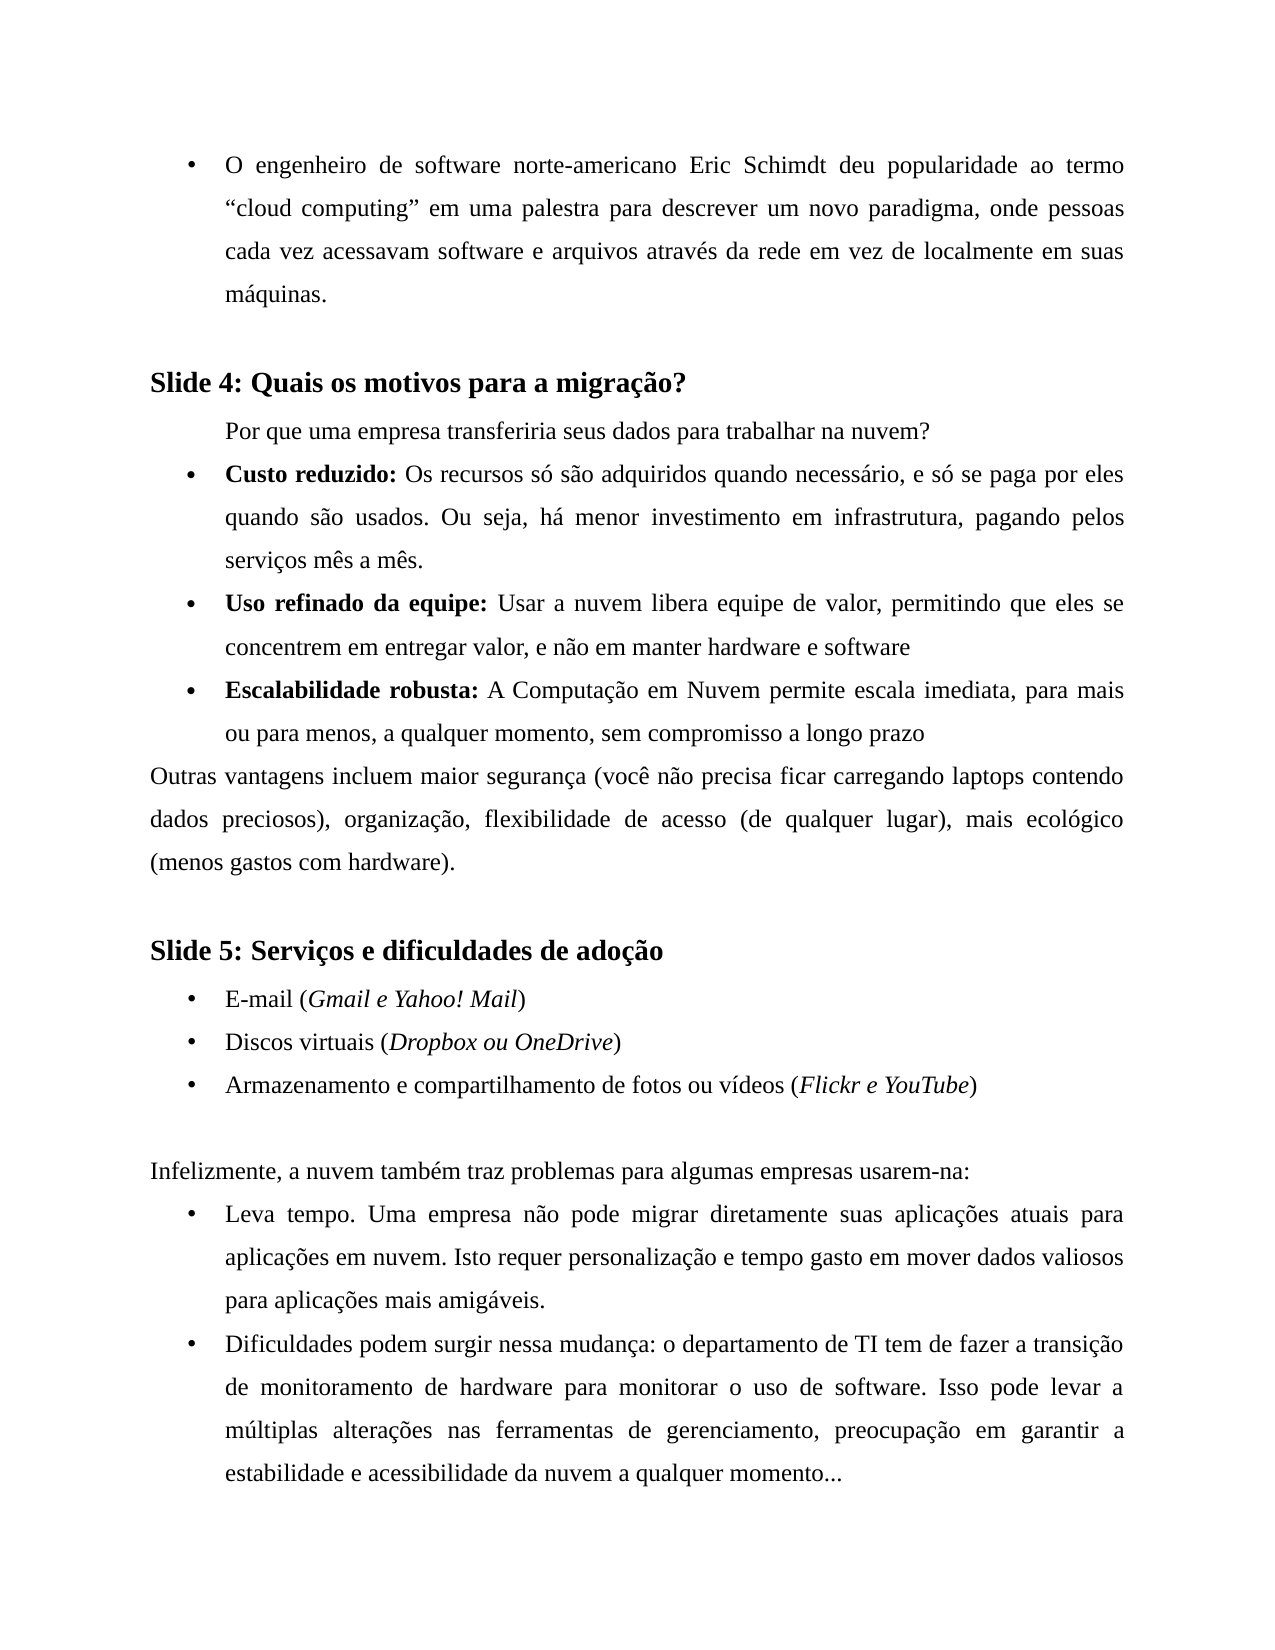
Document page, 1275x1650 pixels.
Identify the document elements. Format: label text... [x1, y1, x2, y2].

text Infelizmente, a nuvem também traz problemas para algumas empresas usarem-na: [150, 1156, 1125, 1185]
text Outras vantagens incluem maior segurança (você não precisa ficar carregando laptops contendo dados preciosos), organização, flexibilidade de acesso (de qualquer lugar), mais ecológico (menos gastos com hardware). [150, 761, 1125, 876]
list Por que uma empresa transferiria seus dados para trabalhar na nuvem? [187, 416, 1125, 445]
list Leva tempo. Uma empresa não pode migrar diretamente suas aplicações atuais para aplicações em nuvem. Isto requer personalização e tempo gasto em mover dados valiosos para aplicações mais amigáveis. [187, 1199, 1125, 1314]
text Slide 4: Quais os motivos para a migração? [150, 366, 1125, 399]
list Uso refinado da equipe: Usar a nuvem libera equipe de valor, permitindo que eles se concentrem em entregar valor, e não em manter hardware e software [187, 588, 1125, 660]
list Discos virtuais (Dropbox ou OneDrive) [187, 1027, 1125, 1056]
list O engenheiro de software norte-americano Eric Schimdt deu popularidade ao termo “cloud computing” em uma palestra para descrever um novo paradigma, onde pessoas cada vez acessavam software e arquivos através da rede em vez de localmente em suas máquinas. [187, 150, 1125, 308]
list Dificuldades podem surgir nessa mudança: o departamento de TI tem de fazer a transição de monitoramento de hardware para monitorar o uso de software. Isso pode levar a múltiplas alterações nas ferramentas de gerenciamento, preocupação em garantir a estabilidade e acessibilidade da nuvem a qualquer momento... [187, 1329, 1125, 1487]
list Armazenamento e compartilhamento de fotos ou vídeos (Flickr e YouTube) [187, 1070, 1125, 1099]
text Slide 5: Serviços e dificuldades de adoção [150, 933, 1125, 967]
list E-mail (Gmail e Yahoo! Mail) [187, 984, 1125, 1012]
list Custo reduzido: Os recursos só são adquiridos quando necessário, e só se paga por eles quando são usados. Ou seja, há menor investimento em infrastrutura, pagando pelos serviços mês a mês. [187, 459, 1125, 574]
list Escalabilidade robusta: A Computação em Nuvem permite escala imediata, para mais ou para menos, a qualquer momento, sem compromisso a longo prazo [187, 675, 1125, 747]
